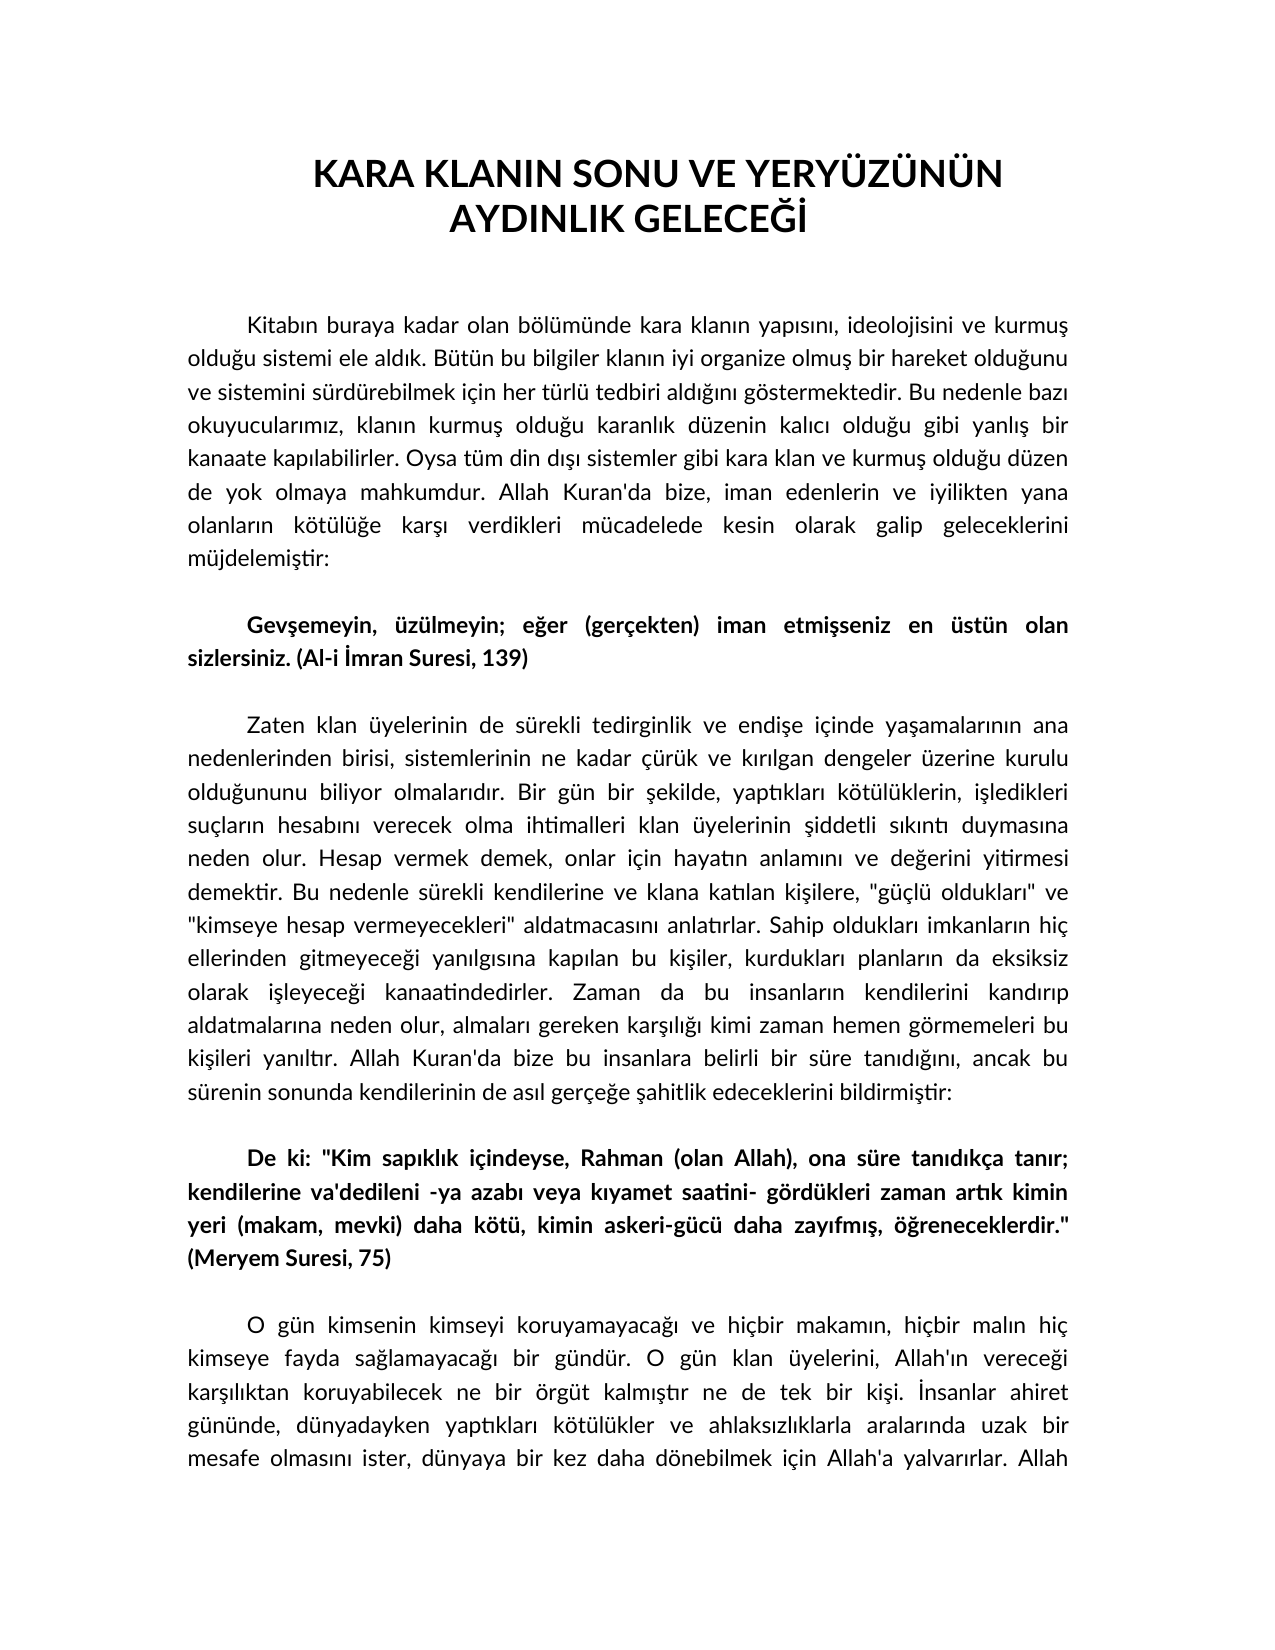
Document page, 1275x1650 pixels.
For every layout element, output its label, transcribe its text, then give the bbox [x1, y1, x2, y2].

text KARA KLANIN SONU VE YERYÜZÜNÜN AYDINLIK GELECEĞİ [187, 150, 1070, 240]
text De ki: "Kim sapıklık içindeyse, Rahman (olan Allah), ona süre tanıdıkça tanır; kendilerine va'dedileni -ya azabı veya kıyamet saatini- gördükleri zaman artık kimin yeri (makam, mevki) daha kötü, kimin askeri-gücü daha zayıfmış, öğreneceklerdir." (Meryem Suresi, 75) [187, 1140, 1070, 1273]
text Kitabın buraya kadar olan bölümünde kara klanın yapısını, ideolojisini ve kurmuş olduğu sistemi ele aldık. Bütün bu bilgiler klanın iyi organize olmuş bir hareket olduğunu ve sistemini sürdürebilmek için her türlü tedbiri aldığını göstermektedir. Bu nedenle bazı okuyucularımız, klanın kurmuş olduğu karanlık düzenin kalıcı olduğu gibi yanlış bir kanaate kapılabilirler. Oysa tüm din dışı sistemler gibi kara klan ve kurmuş olduğu düzen de yok olmaya mahkumdur. Allah Kuran'da bize, iman edenlerin ve iyilikten yana olanların kötülüğe karşı verdikleri mücadelede kesin olarak galip geleceklerini müjdelemiştir: [187, 307, 1070, 573]
text O gün kimsenin kimseyi koruyamayacağı ve hiçbir makamın, hiçbir malın hiç kimseye fayda sağlamayacağı bir gündür. O gün klan üyelerini, Allah'ın vereceği karşılıktan koruyabilecek ne bir örgüt kalmıştır ne de tek bir kişi. İnsanlar ahiret gününde, dünyadayken yaptıkları kötülükler ve ahlaksızlıklarla aralarında uzak bir mesafe olmasını ister, dünyaya bir kez daha dönebilmek için Allah'a yalvarırlar. Allah [187, 1307, 1070, 1473]
text Zaten klan üyelerinin de sürekli tedirginlik ve endişe içinde yaşamalarının ana nedenlerinden birisi, sistemlerinin ne kadar çürük ve kırılgan dengeler üzerine kurulu olduğununu biliyor olmalarıdır. Bir gün bir şekilde, yaptıkları kötülüklerin, işledikleri suçların hesabını verecek olma ihtimalleri klan üyelerinin şiddetli sıkıntı duymasına neden olur. Hesap vermek demek, onlar için hayatın anlamını ve değerini yitirmesi demektir. Bu nedenle sürekli kendilerine ve klana katılan kişilere, "güçlü oldukları" ve "kimseye hesap vermeyecekleri" aldatmacasını anlatırlar. Sahip oldukları imkanların hiç ellerinden gitmeyeceği yanılgısına kapılan bu kişiler, kurdukları planların da eksiksiz olarak işleyeceği kanaatindedirler. Zaman da bu insanların kendilerini kandırıp aldatmalarına neden olur, almaları gereken karşılığı kimi zaman hemen görmemeleri bu kişileri yanıltır. Allah Kuran'da bize bu insanlara belirli bir süre tanıdığını, ancak bu sürenin sonunda kendilerinin de asıl gerçeğe şahitlik edeceklerini bildirmiştir: [187, 707, 1070, 1107]
text Gevşemeyin, üzülmeyin; eğer (gerçekten) iman etmişseniz en üstün olan sizlersiniz. (Al-i İmran Suresi, 139) [187, 607, 1070, 673]
